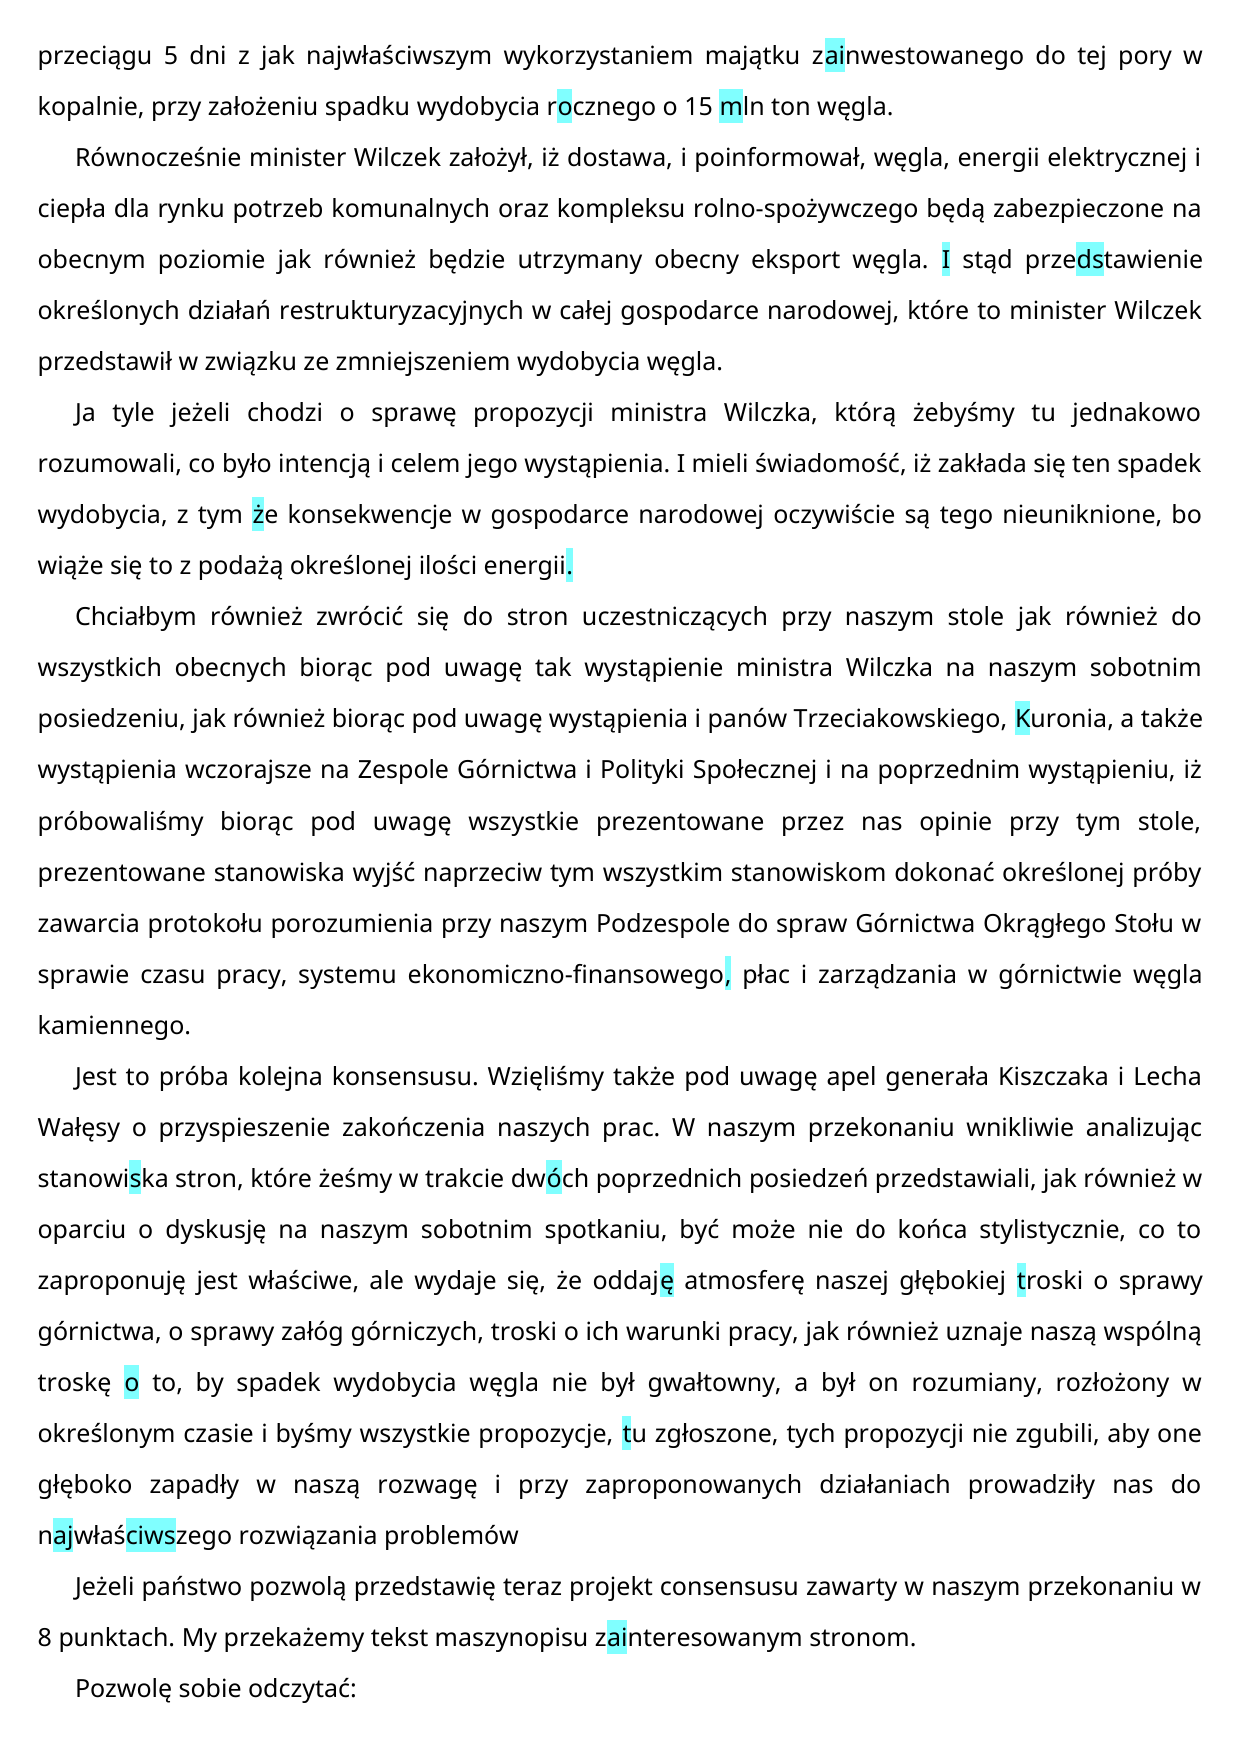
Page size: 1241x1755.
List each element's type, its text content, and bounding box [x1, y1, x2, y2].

text przeciągu 5 dni z jak najwłaściwszym wykorzystaniem majątku zainwestowanego do tej pory w kopalnie, przy założeniu spadku wydobycia rocznego o 15 mln ton węgla. [37, 37, 1203, 123]
text Chciałbym również zwrócić się do stron uczestniczących przy naszym stole jak również do wszystkich obecnych biorąc pod uwagę tak wystąpienie ministra Wilczka na naszym sobotnim posiedzeniu, jak również biorąc pod uwagę wystąpienia i panów Trzeciakowskiego, Kuronia, a także wystąpienia wczorajsze na Zespole Górnictwa i Polityki Społecznej i na poprzednim wystąpieniu, iż próbowaliśmy biorąc pod uwagę wszystkie prezentowane przez nas opinie przy tym stole, prezentowane stanowiska wyjść naprzeciw tym wszystkim stanowiskom dokonać określonej próby zawarcia protokołu porozumienia przy naszym Podzespole do spraw Górnictwa Okrągłego Stołu w sprawie czasu pracy, systemu ekonomiczno-finansowego, płac i zarządzania w górnictwie węgla kamiennego. [37, 599, 1203, 1041]
text Ja tyle jeżeli chodzi o sprawę propozycji ministra Wilczka, którą żebyśmy tu jednakowo rozumowali, co było intencją i celem jego wystąpienia. I mieli świadomość, iż zakłada się ten spadek wydobycia, z tym że konsekwencje w gospodarce narodowej oczywiście są tego nieuniknione, bo wiąże się to z podażą określonej ilości energii. [37, 395, 1203, 582]
text Pozwolę sobie odczytać: [37, 1671, 1203, 1705]
text Równocześnie minister Wilczek założył, iż dostawa, i poinformował, węgla, energii elektrycznej i ciepła dla rynku potrzeb komunalnych oraz kompleksu rolno-spożywczego będą zabezpieczone na obecnym poziomie jak również będzie utrzymany obecny eksport węgla. I stąd przedstawienie określonych działań restrukturyzacyjnych w całej gospodarce narodowej, które to minister Wilczek przedstawił w związku ze zmniejszeniem wydobycia węgla. [37, 139, 1203, 378]
text Jeżeli państwo pozwolą przedstawię teraz projekt consensusu zawarty w naszym przekonaniu w 8 punktach. My przekażemy tekst maszynopisu zainteresowanym stronom. [37, 1569, 1203, 1654]
text Jest to próba kolejna konsensusu. Wzięliśmy także pod uwagę apel generała Kiszczaka i Lecha Wałęsy o przyspieszenie zakończenia naszych prac. W naszym przekonaniu wnikliwie analizując stanowiska stron, które żeśmy w trakcie dwóch poprzednich posiedzeń przedstawiali, jak również w oparciu o dyskusję na naszym sobotnim spotkaniu, być może nie do końca stylistycznie, co to zaproponuję jest właściwe, ale wydaje się, że oddaję atmosferę naszej głębokiej troski o sprawy górnictwa, o sprawy załóg górniczych, troski o ich warunki pracy, jak również uznaje naszą wspólną troskę o to, by spadek wydobycia węgla nie był gwałtowny, a był on rozumiany, rozłożony w określonym czasie i byśmy wszystkie propozycje, tu zgłoszone, tych propozycji nie zgubili, aby one głęboko zapadły w naszą rozwagę i przy zaproponowanych działaniach prowadziły nas do najwłaściwszego rozwiązania problemów [37, 1058, 1203, 1552]
